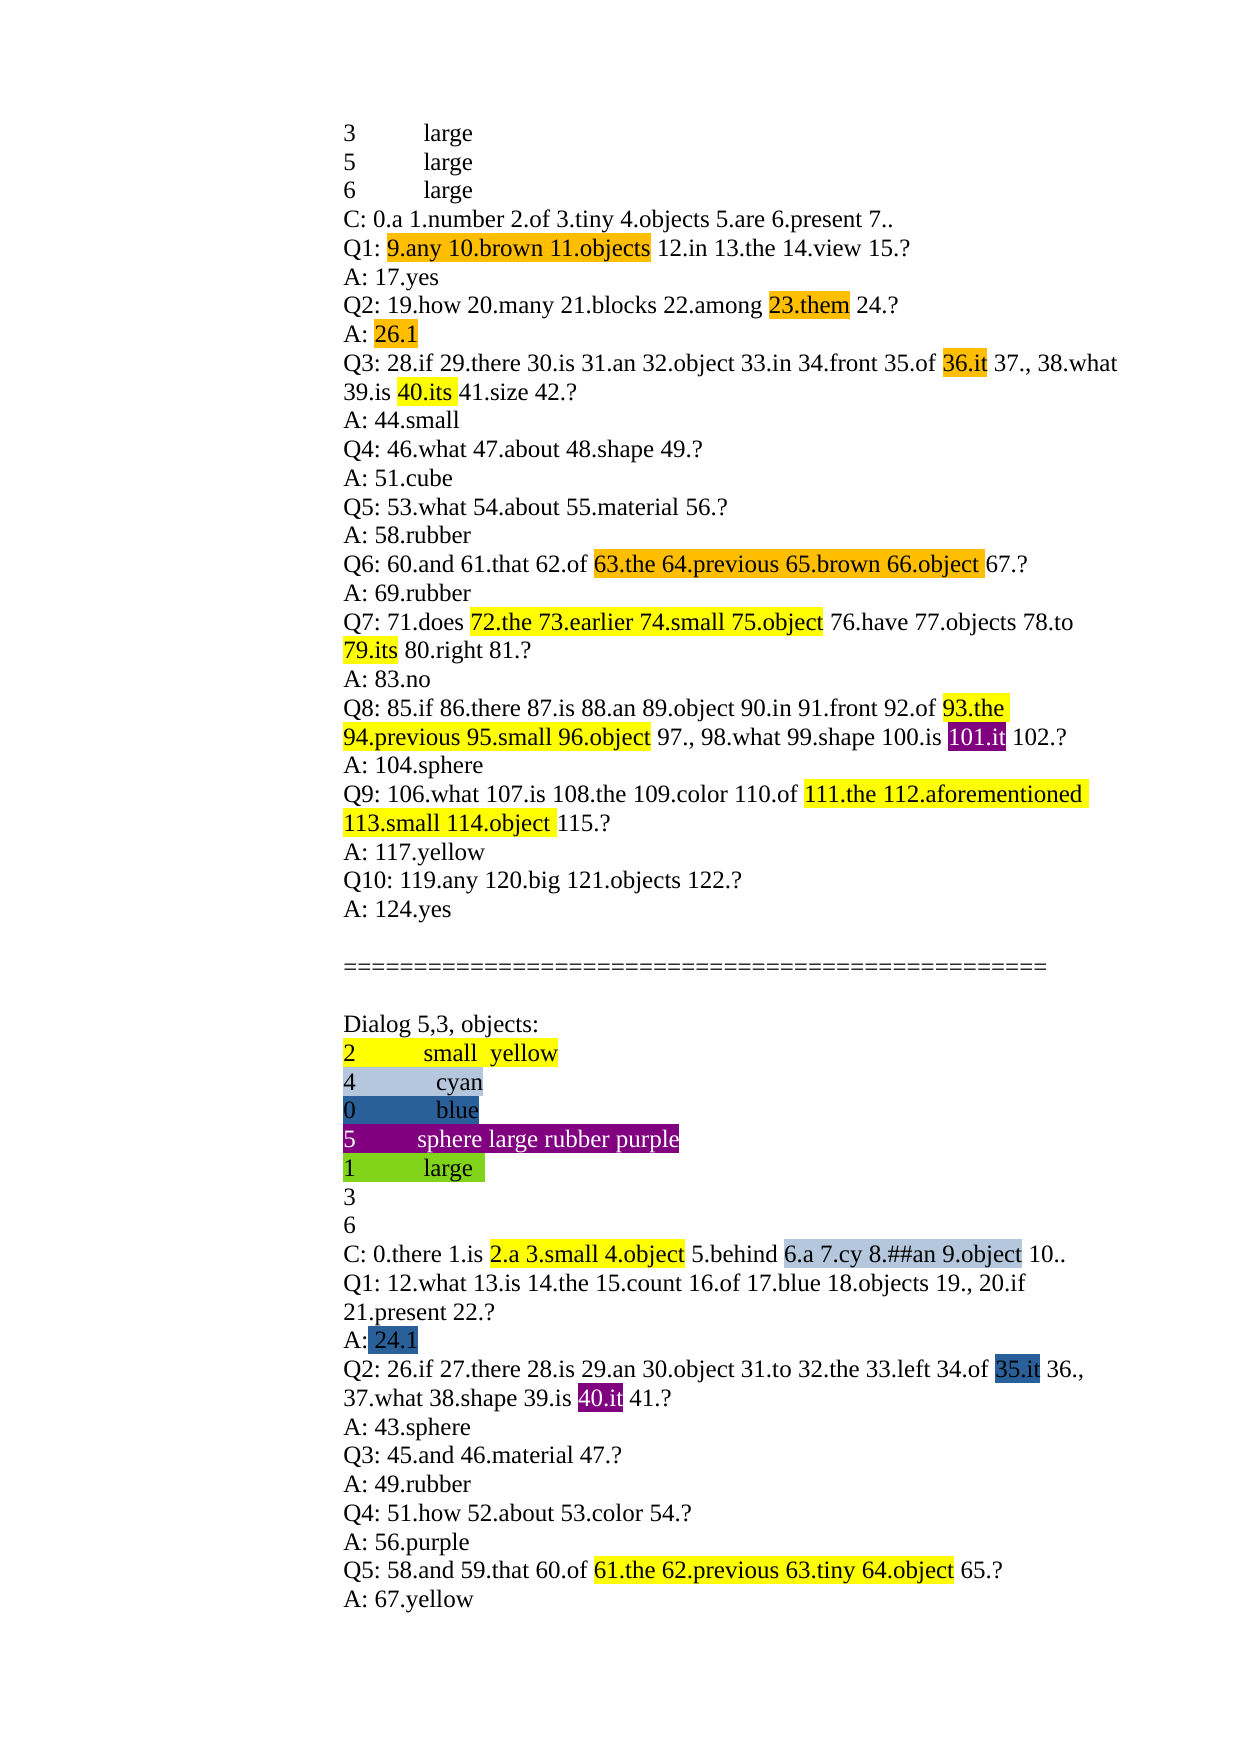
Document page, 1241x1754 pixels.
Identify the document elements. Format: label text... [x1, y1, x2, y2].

text Q9: 106.what 107.is 108.the 109.color 110.of 111.the 112.aforementioned 113.small 114.object 115.? [343, 779, 1122, 837]
text A: 51.cube [343, 463, 1122, 492]
text A: 24.1 [343, 1326, 1122, 1354]
text A: 43.sphere [343, 1412, 1122, 1441]
text 3 large [343, 118, 1122, 147]
text ================================================== [343, 952, 1122, 981]
text A: 117.yellow [343, 837, 1122, 866]
text Q8: 85.if 86.there 87.is 88.an 89.object 90.in 91.front 92.of 93.the 94.previous 95.small 96.object 97., 98.what 99.shape 100.is 101.it 102.? [343, 693, 1122, 751]
text Q6: 60.and 61.that 62.of 63.the 64.previous 65.brown 66.object 67.? [343, 549, 1122, 578]
text 2 small yellow [343, 1038, 1122, 1067]
text 5 sphere large rubber purple [343, 1124, 1122, 1153]
text Q1: 9.any 10.brown 11.objects 12.in 13.the 14.view 15.? [343, 233, 1122, 262]
text A: 44.small [343, 406, 1122, 434]
text A: 83.no [343, 664, 1122, 693]
text Q10: 119.any 120.big 121.objects 122.? [343, 866, 1122, 894]
text Q7: 71.does 72.the 73.earlier 74.small 75.object 76.have 77.objects 78.to 79.its 80.right 81.? [343, 607, 1122, 664]
text Q5: 58.and 59.that 60.of 61.the 62.previous 63.tiny 64.object 65.? [343, 1556, 1122, 1584]
text Q2: 19.how 20.many 21.blocks 22.among 23.them 24.? [343, 291, 1122, 319]
text 4 cyan [343, 1067, 1122, 1096]
text A: 56.purple [343, 1527, 1122, 1556]
text 1 large [343, 1153, 1122, 1182]
text A: 49.rubber [343, 1469, 1122, 1498]
text Q3: 28.if 29.there 30.is 31.an 32.object 33.in 34.front 35.of 36.it 37., 38.what 39.is 40.its 41.size 42.? [343, 348, 1122, 406]
text 6 large [343, 176, 1122, 204]
text Q5: 53.what 54.about 55.material 56.? [343, 492, 1122, 521]
text A: 124.yes [343, 894, 1122, 923]
text A: 104.sphere [343, 751, 1122, 779]
text Q1: 12.what 13.is 14.the 15.count 16.of 17.blue 18.objects 19., 20.if 21.present 22.? [343, 1268, 1122, 1326]
text Q4: 51.how 52.about 53.color 54.? [343, 1498, 1122, 1527]
text 0 blue [343, 1096, 1122, 1124]
text Q2: 26.if 27.there 28.is 29.an 30.object 31.to 32.the 33.left 34.of 35.it 36., 37.what 38.shape 39.is 40.it 41.? [343, 1354, 1122, 1412]
text 6 [343, 1211, 1122, 1239]
text Q4: 46.what 47.about 48.shape 49.? [343, 434, 1122, 463]
text A: 26.1 [343, 319, 1122, 348]
text A: 67.yellow [343, 1584, 1122, 1613]
text Q3: 45.and 46.material 47.? [343, 1441, 1122, 1469]
text Dialog 5,3, objects: [343, 1009, 1122, 1038]
text C: 0.there 1.is 2.a 3.small 4.object 5.behind 6.a 7.cy 8.##an 9.object 10.. [343, 1239, 1122, 1268]
text A: 58.rubber [343, 521, 1122, 549]
text 5 large [343, 147, 1122, 176]
text A: 17.yes [343, 262, 1122, 291]
text C: 0.a 1.number 2.of 3.tiny 4.objects 5.are 6.present 7.. [343, 204, 1122, 233]
text A: 69.rubber [343, 578, 1122, 607]
text 3 [343, 1182, 1122, 1211]
